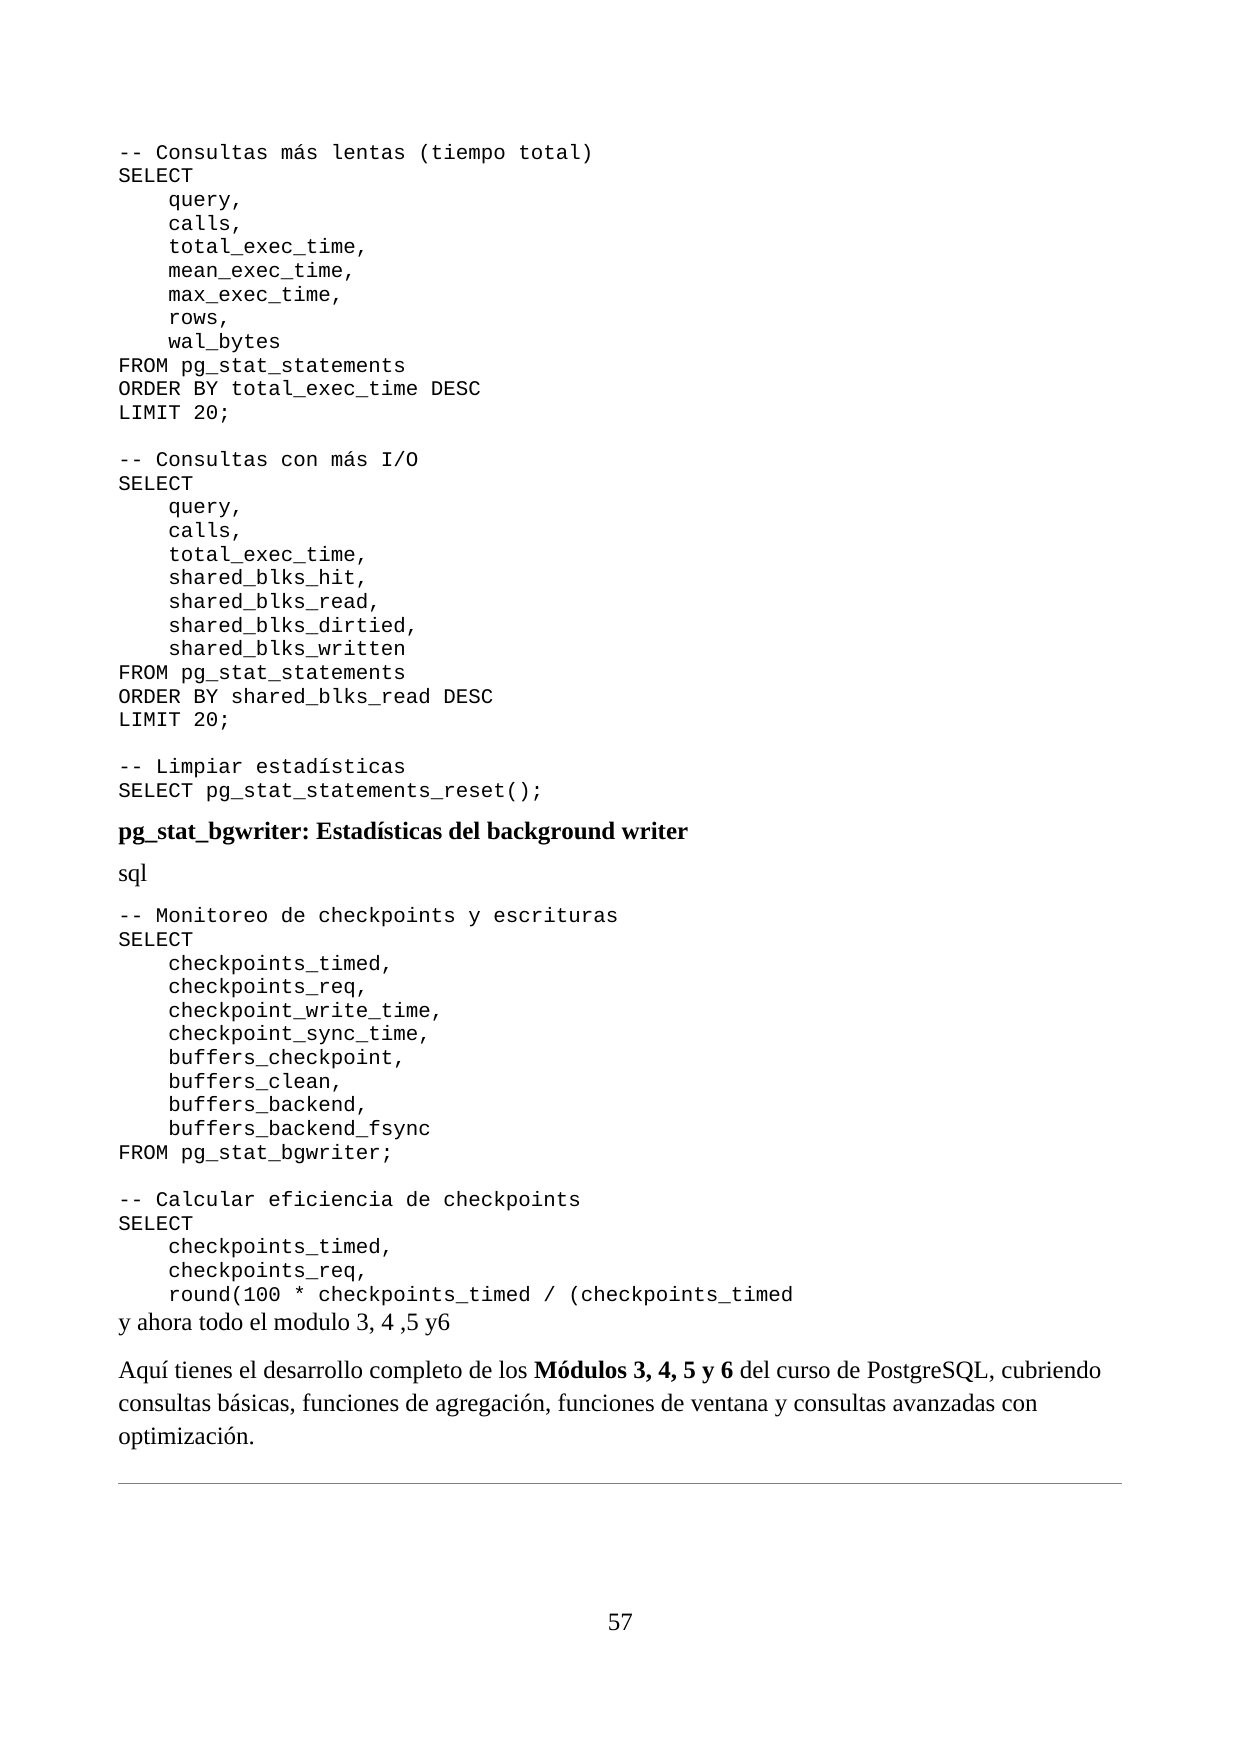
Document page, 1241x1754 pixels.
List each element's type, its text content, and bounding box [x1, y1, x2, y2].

text checkpoint_write_time, [118, 1000, 1122, 1023]
text LIMIT 20; [118, 402, 1122, 426]
text checkpoint_sync_time, [118, 1023, 1122, 1047]
text checkpoints_req, [118, 976, 1122, 1000]
text FROM pg_stat_statements [118, 354, 1122, 378]
text total_exec_time, [118, 544, 1122, 567]
text shared_blks_hit, [118, 567, 1122, 591]
text shared_blks_dirtied, [118, 615, 1122, 638]
text total_exec_time, [118, 236, 1122, 260]
text -- Calcular eficiencia de checkpoints [118, 1189, 1122, 1213]
text checkpoints_timed, [118, 952, 1122, 976]
text query, [118, 189, 1122, 213]
text SELECT [118, 473, 1122, 496]
text sql [118, 858, 1122, 886]
text round(100 * checkpoints_timed / (checkpoints_timed [118, 1283, 1122, 1307]
text max_exec_time, [118, 284, 1122, 307]
text buffers_checkpoint, [118, 1047, 1122, 1071]
text -- Limpiar estadísticas [118, 757, 1122, 780]
text buffers_backend, [118, 1094, 1122, 1118]
text -- Consultas más lentas (tiempo total) [118, 142, 1122, 165]
text wal_bytes [118, 331, 1122, 354]
text shared_blks_written [118, 638, 1122, 662]
text SELECT pg_stat_statements_reset(); [118, 780, 1122, 804]
text buffers_backend_fsync [118, 1118, 1122, 1142]
text checkpoints_req, [118, 1260, 1122, 1283]
text Aquí tienes el desarrollo completo de los Módulos 3, 4, 5 y 6 del curso de PostgreSQL, cubriendo consultas básicas, funciones de agregación, funciones de ventana y consultas avanzadas con optimización. [118, 1355, 1122, 1449]
text mean_exec_time, [118, 260, 1122, 284]
text SELECT [118, 929, 1122, 952]
text checkpoints_timed, [118, 1236, 1122, 1260]
text y ahora todo el modulo 3, 4 ,5 y6 [118, 1307, 1122, 1336]
text SELECT [118, 165, 1122, 189]
text rows, [118, 307, 1122, 331]
text SELECT [118, 1213, 1122, 1236]
text calls, [118, 213, 1122, 236]
text query, [118, 496, 1122, 520]
text shared_blks_read, [118, 591, 1122, 615]
text FROM pg_stat_bgwriter; [118, 1142, 1122, 1165]
subtitle pg_stat_bgwriter: Estadísticas del background writer [118, 816, 1122, 845]
text FROM pg_stat_statements [118, 662, 1122, 686]
text -- Consultas con más I/O [118, 449, 1122, 473]
text buffers_clean, [118, 1071, 1122, 1094]
text ORDER BY shared_blks_read DESC [118, 686, 1122, 709]
text calls, [118, 520, 1122, 544]
text -- Monitoreo de checkpoints y escrituras [118, 905, 1122, 929]
text LIMIT 20; [118, 709, 1122, 733]
text ORDER BY total_exec_time DESC [118, 378, 1122, 402]
